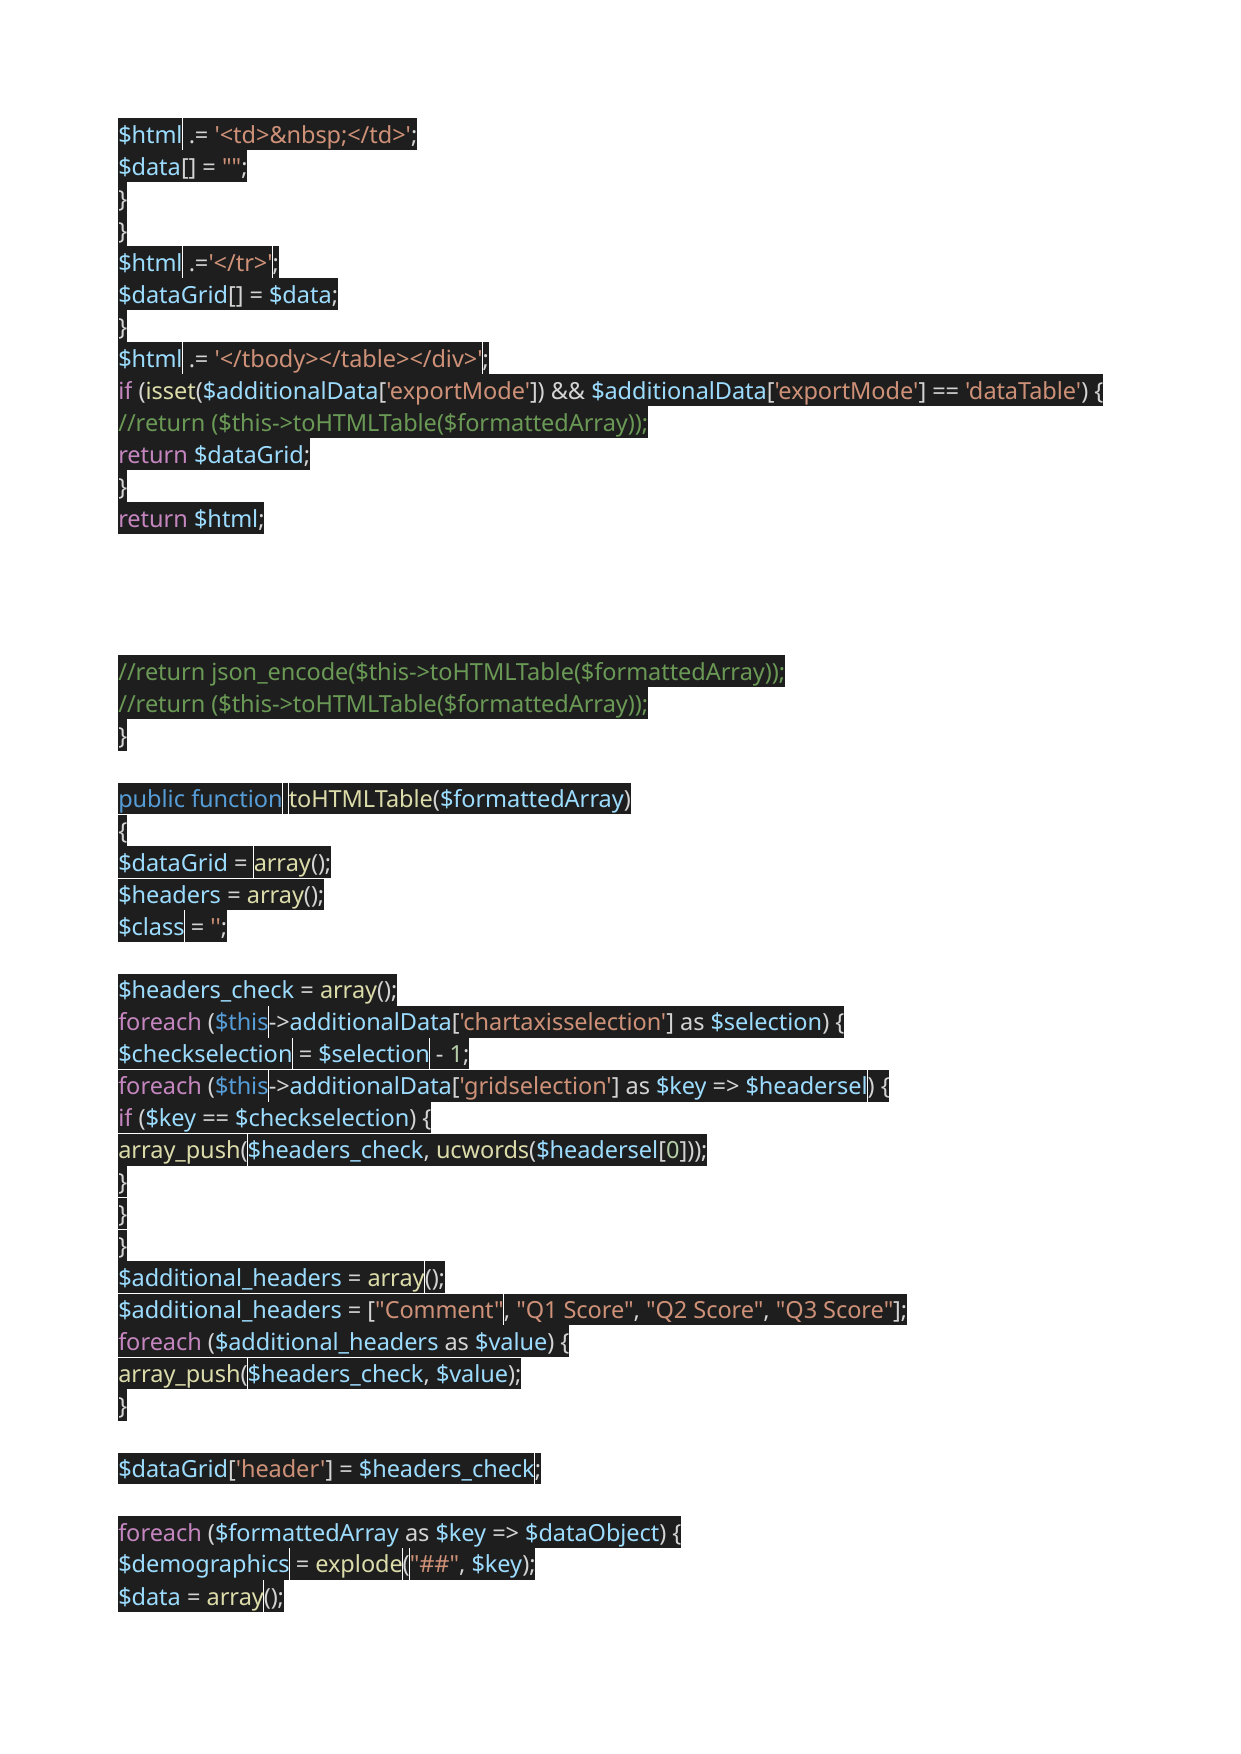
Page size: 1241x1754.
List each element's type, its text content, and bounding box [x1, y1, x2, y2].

text } [118, 719, 1122, 751]
text array_push($headers_check, ucwords($headersel[0])); [118, 1133, 1122, 1166]
text } [118, 214, 1122, 246]
text if (isset($additionalData['exportMode']) && $additionalData['exportMode'] == 'dataTable') { [118, 374, 1122, 406]
text return $dataGrid; [118, 438, 1122, 470]
text $dataGrid[] = $data; [118, 278, 1122, 310]
text $html .='</tr>'; [118, 246, 1122, 278]
text } [118, 182, 1122, 214]
text $checkselection = $selection - 1; [118, 1038, 1122, 1069]
text $additional_headers = array(); [118, 1261, 1122, 1293]
text //return ($this->toHTMLTable($formattedArray)); [118, 687, 1122, 719]
text return $html; [118, 502, 1122, 534]
text } [118, 310, 1122, 342]
text $demographics = explode("##", $key); [118, 1548, 1122, 1580]
text array_push($headers_check, $value); [118, 1357, 1122, 1389]
text foreach ($this->additionalData['chartaxisselection'] as $selection) { [118, 1006, 1122, 1038]
text } [118, 1389, 1122, 1421]
text $data[] = ""; [118, 150, 1122, 182]
text } [118, 1197, 1122, 1229]
text foreach ($formattedArray as $key => $dataObject) { [118, 1516, 1122, 1548]
text foreach ($additional_headers as $value) { [118, 1325, 1122, 1357]
text $additional_headers = ["Comment", "Q1 Score", "Q2 Score", "Q3 Score"]; [118, 1293, 1122, 1325]
text } [118, 1229, 1122, 1261]
text { [118, 814, 1122, 846]
text $data = array(); [118, 1580, 1122, 1612]
text } [118, 470, 1122, 502]
text $html .= '</tbody></table></div>'; [118, 342, 1122, 374]
text $dataGrid['header'] = $headers_check; [118, 1453, 1122, 1484]
text if ($key == $checkselection) { [118, 1102, 1122, 1133]
text $headers = array(); [118, 878, 1122, 910]
text } [118, 1166, 1122, 1197]
text $headers_check = array(); [118, 974, 1122, 1006]
text //return ($this->toHTMLTable($formattedArray)); [118, 406, 1122, 438]
text $class = ''; [118, 910, 1122, 942]
text //return json_encode($this->toHTMLTable($formattedArray)); [118, 655, 1122, 687]
text $dataGrid = array(); [118, 846, 1122, 878]
text $html .= '<td>&nbsp;</td>'; [118, 118, 1122, 150]
text foreach ($this->additionalData['gridselection'] as $key => $headersel) { [118, 1069, 1122, 1102]
text public function toHTMLTable($formattedArray) [118, 782, 1122, 814]
